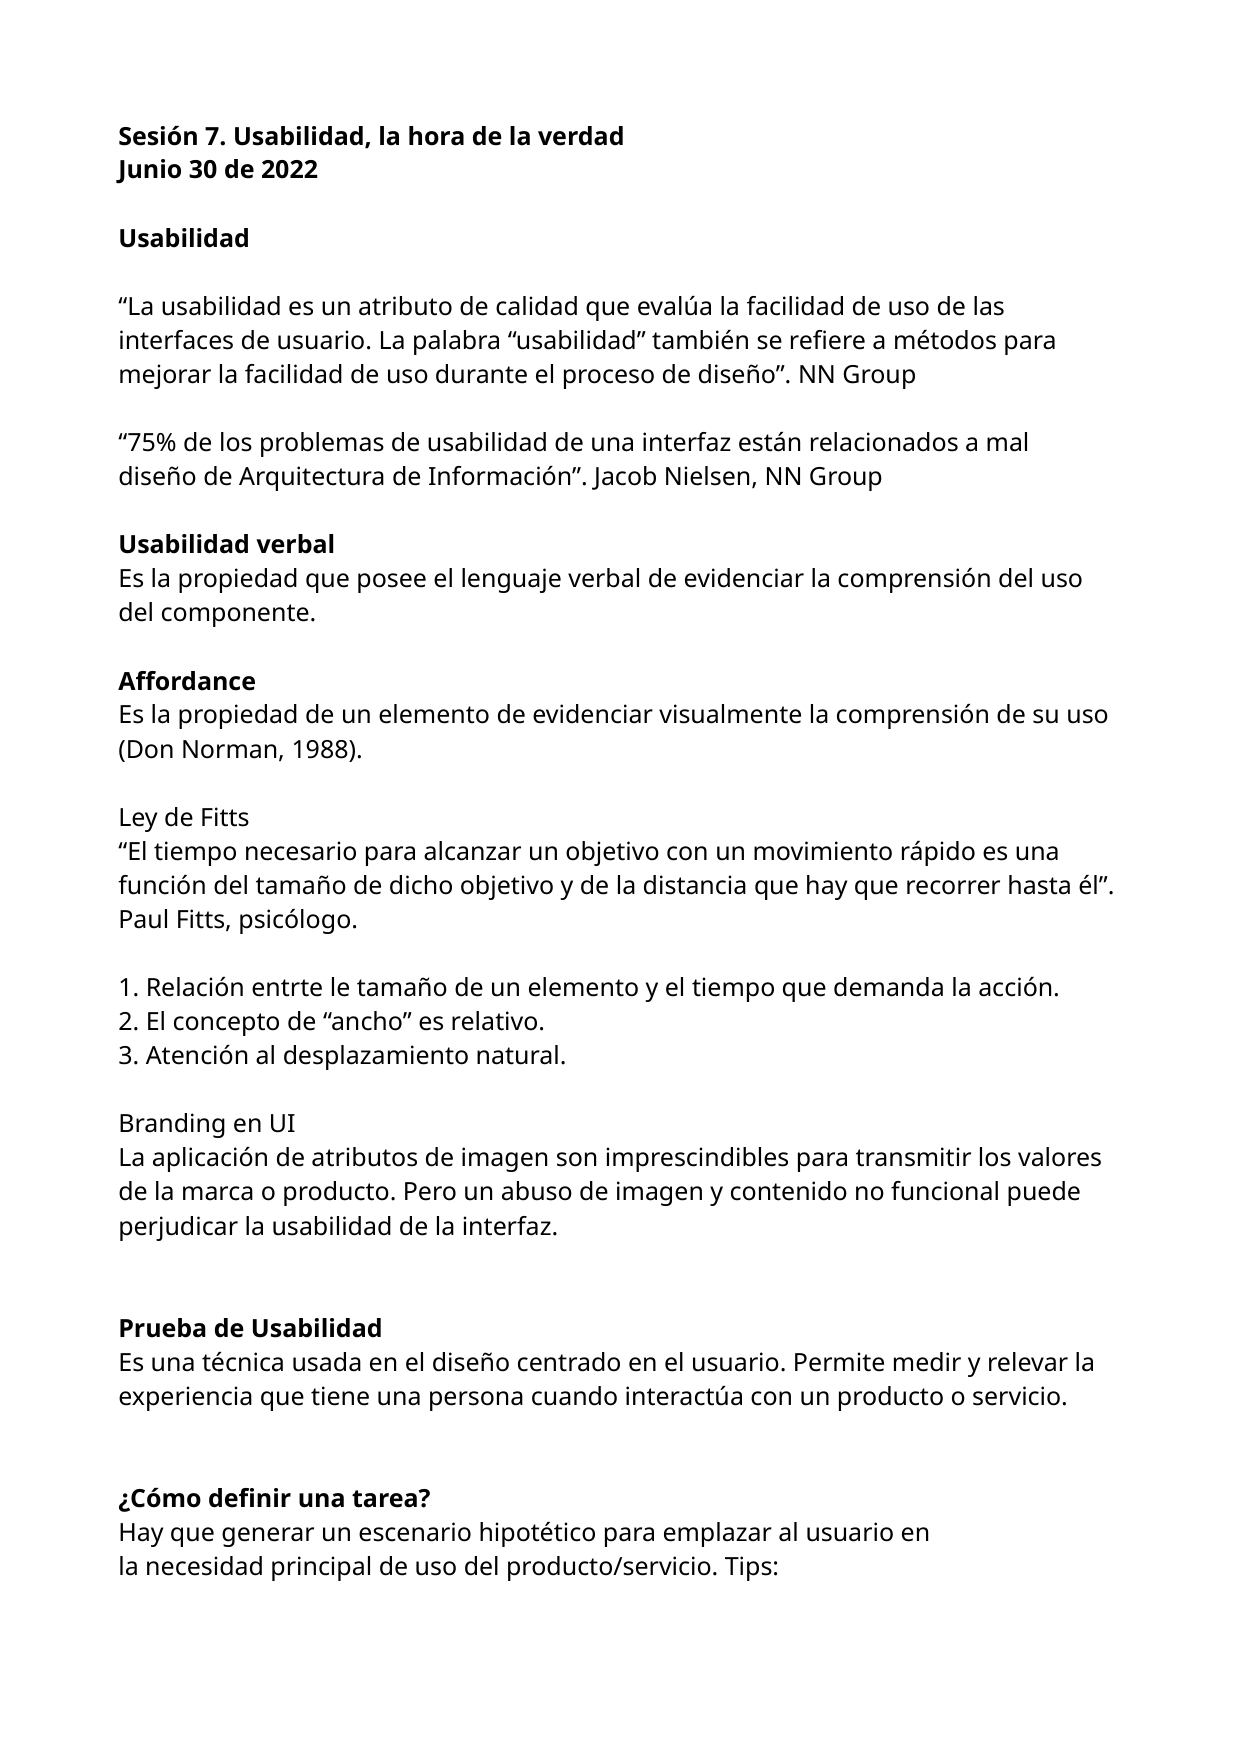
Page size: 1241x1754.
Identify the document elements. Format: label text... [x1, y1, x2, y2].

text Junio 30 de 2022 [118, 152, 1122, 186]
text Branding en UI [118, 1106, 1122, 1140]
text “La usabilidad es un atributo de calidad que evalúa la facilidad de uso de las interfaces de usuario. La palabra “usabilidad” también se refiere a métodos para mejorar la facilidad de uso durante el proceso de diseño”. NN Group [118, 288, 1122, 391]
text Sesión 7. Usabilidad, la hora de la verdad [118, 118, 1122, 152]
text Usabilidad [118, 220, 1122, 254]
text La aplicación de atributos de imagen son imprescindibles para transmitir los valores de la marca o producto. Pero un abuso de imagen y contenido no funcional puede perjudicar la usabilidad de la interfaz. [118, 1140, 1122, 1242]
text Es la propiedad de un elemento de evidenciar visualmente la comprensión de su uso (Don Norman, 1988). [118, 697, 1122, 765]
text la necesidad principal de uso del producto/servicio. Tips: [118, 1549, 1122, 1583]
text 2. El concepto de “ancho” es relativo. [118, 1004, 1122, 1038]
text Es una técnica usada en el diseño centrado en el usuario. Permite medir y relevar la experiencia que tiene una persona cuando interactúa con un producto o servicio. [118, 1344, 1122, 1412]
text ¿Cómo definir una tarea? [118, 1481, 1122, 1515]
text Ley de Fitts [118, 799, 1122, 833]
text “75% de los problemas de usabilidad de una interfaz están relacionados a mal [118, 425, 1122, 459]
text Usabilidad verbal [118, 527, 1122, 561]
text Affordance [118, 663, 1122, 697]
text diseño de Arquitectura de Información”. Jacob Nielsen, NN Group [118, 459, 1122, 493]
text “El tiempo necesario para alcanzar un objetivo con un movimiento rápido es una función del tamaño de dicho objetivo y de la distancia que hay que recorrer hasta él”. Paul Fitts, psicólogo. [118, 833, 1122, 936]
text Es la propiedad que posee el lenguaje verbal de evidenciar la comprensión del uso del componente. [118, 561, 1122, 629]
text Prueba de Usabilidad [118, 1310, 1122, 1344]
text 3. Atención al desplazamiento natural. [118, 1038, 1122, 1072]
text Hay que generar un escenario hipotético para emplazar al usuario en [118, 1515, 1122, 1549]
text 1. Relación entrte le tamaño de un elemento y el tiempo que demanda la acción. [118, 970, 1122, 1004]
